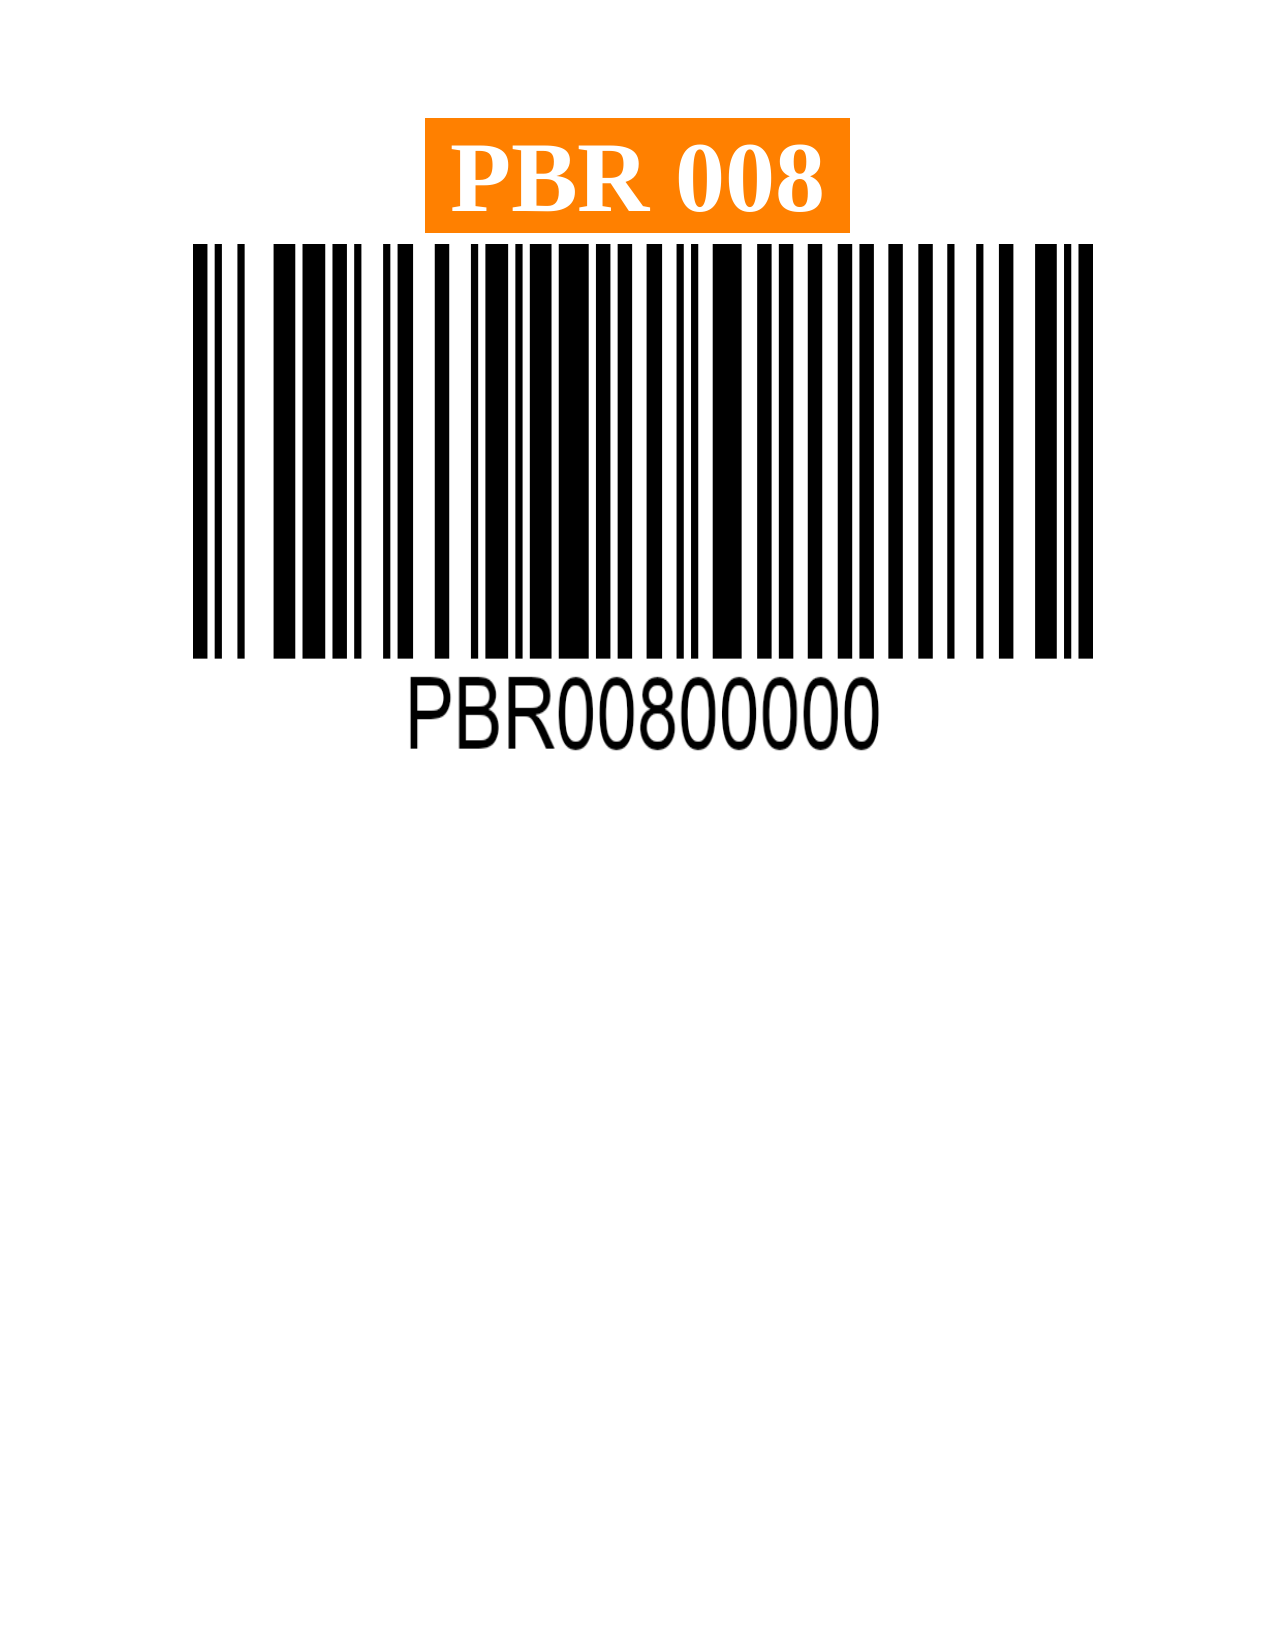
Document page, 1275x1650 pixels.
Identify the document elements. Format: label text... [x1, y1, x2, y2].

text PBR 008 [118, 118, 1157, 233]
picture [193, 244, 1093, 770]
